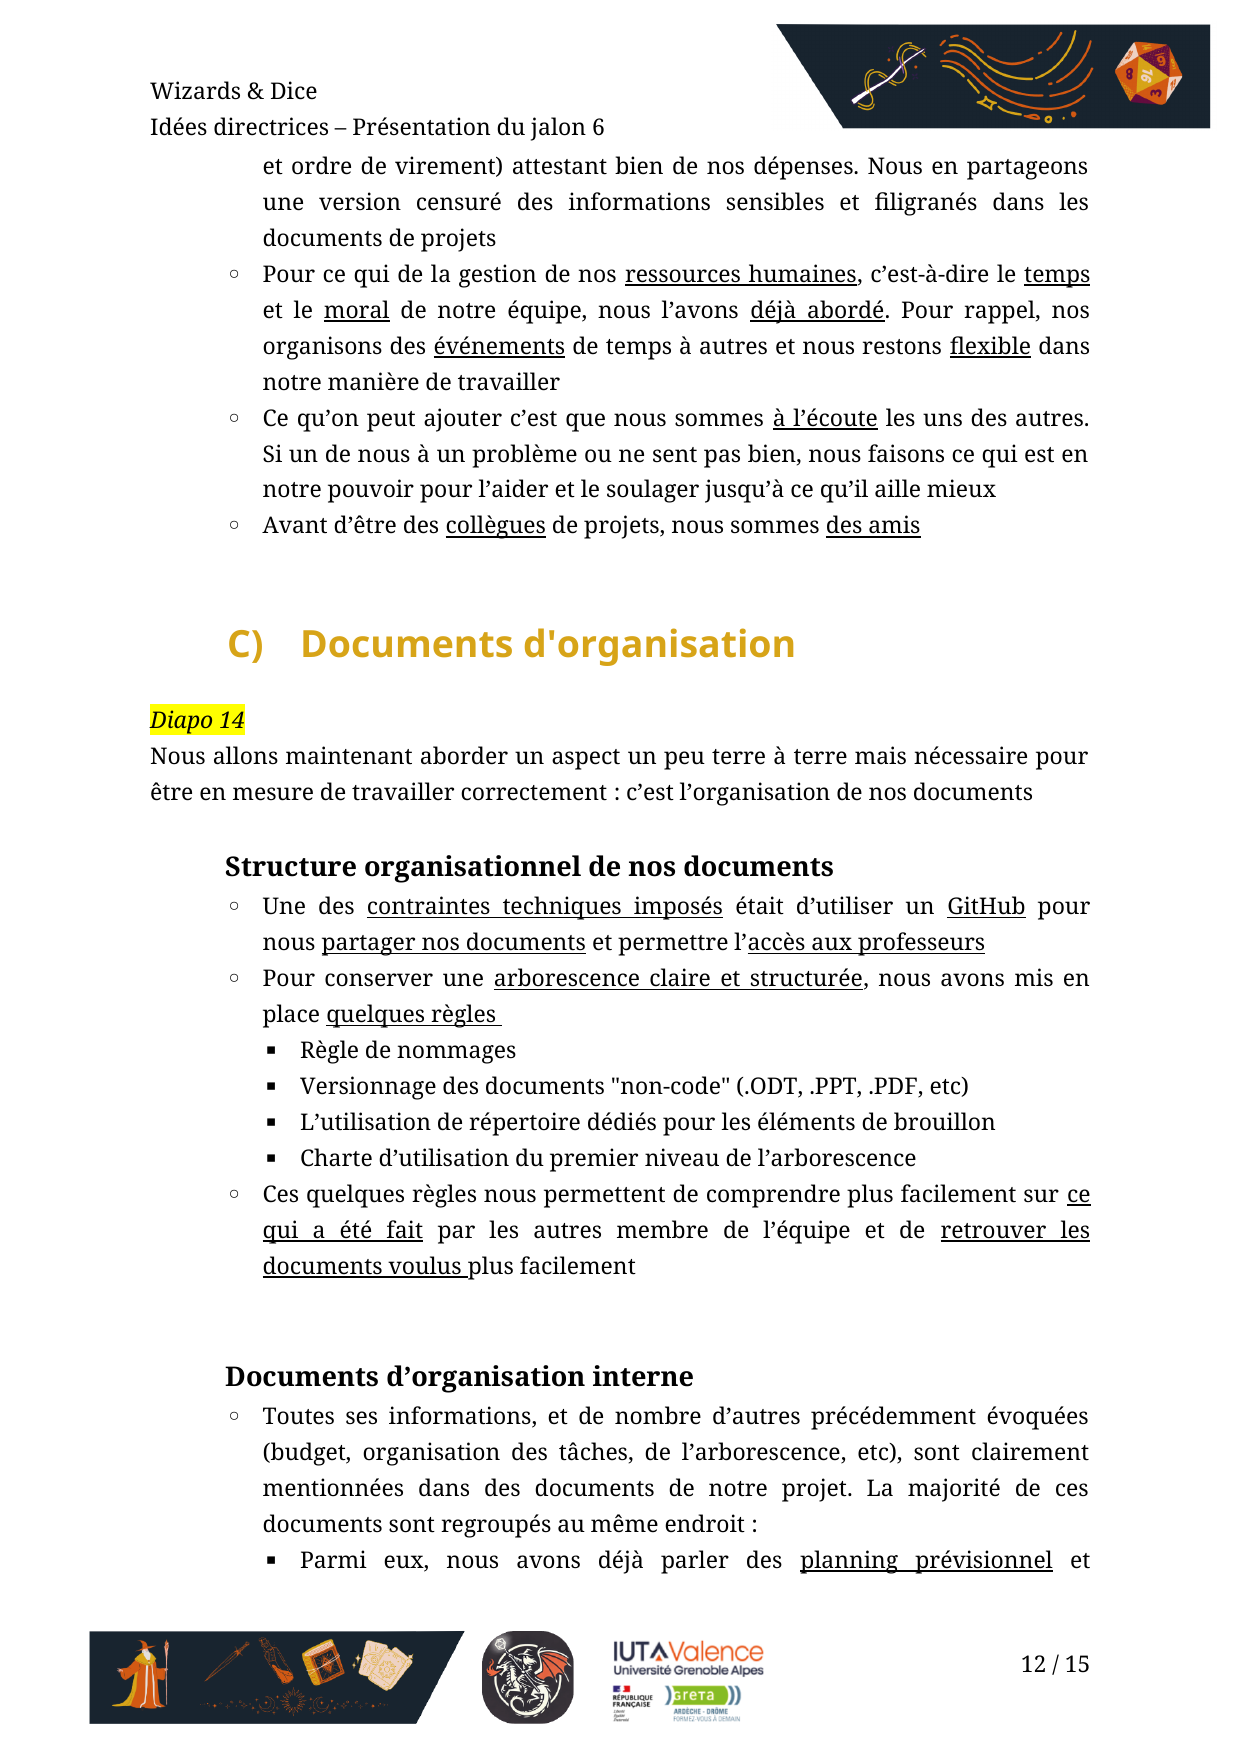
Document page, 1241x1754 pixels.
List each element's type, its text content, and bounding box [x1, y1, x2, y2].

list Structure organisationnel de nos documents [187, 848, 1090, 885]
picture [81, 1620, 788, 1733]
list Pour ce qui de la gestion de nos ressources humaines, c’est-à-dire le temps et le moral de notre équipe, nous l’avons déjà abordé. Pour rappel, nos organisons des événements de temps à autres et nous restons flexible dans notre manière de travailler [225, 258, 1090, 397]
list L’utilisation de répertoire dédiés pour les éléments de brouillon [262, 1106, 1090, 1137]
text Nous allons maintenant aborder un aspect un peu terre à terre mais nécessaire pour être en mesure de travailler correctement : c’est l’organisation de nos documents [150, 740, 1090, 807]
text Diapo 14 [150, 704, 1090, 735]
list Versionnage des documents "non-code" (.ODT, .PPT, .PDF, etc) [262, 1070, 1090, 1101]
list Avant d’être des collègues de projets, nous sommes des amis [225, 509, 1090, 541]
list Ces quelques règles nous permettent de comprendre plus facilement sur ce qui a été fait par les autres membre de l’équipe et de retrouver les documents voulus plus facilement [225, 1178, 1090, 1281]
list Charte d’utilisation du premier niveau de l’arborescence [262, 1142, 1090, 1173]
list Règle de nommages [262, 1034, 1090, 1065]
list Documents d’organisation interne [187, 1357, 1090, 1394]
subtitle Documents d'organisation [227, 617, 1090, 668]
picture [771, 21, 1218, 131]
list Ce qu’on peut ajouter c’est que nous sommes à l’écoute les uns des autres. Si un de nous à un problème ou ne sent pas bien, nous faisons ce qui est en notre pouvoir pour l’aider et le soulager jusqu’à ce qu’il aille mieux [225, 402, 1090, 505]
list Une des contraintes techniques imposés était d’utiliser un GitHub pour nous partager nos documents et permettre l’accès aux professeurs [225, 890, 1090, 957]
list Toutes ses informations, et de nombre d’autres précédemment évoquées (budget, organisation des tâches, de l’arborescence, etc), sont clairement mentionnées dans des documents de notre projet. La majorité de ces documents sont regroupés au même endroit : [225, 1400, 1090, 1539]
list Parmi eux, nous avons déjà parler des planning prévisionnel et [262, 1544, 1090, 1575]
list Pour conserver une arborescence claire et structurée, nous avons mis en place quelques règles [225, 962, 1090, 1029]
list et ordre de virement) attestant bien de nos dépenses. Nous en partageons une version censuré des informations sensibles et filigranés dans les documents de projets [225, 150, 1090, 253]
